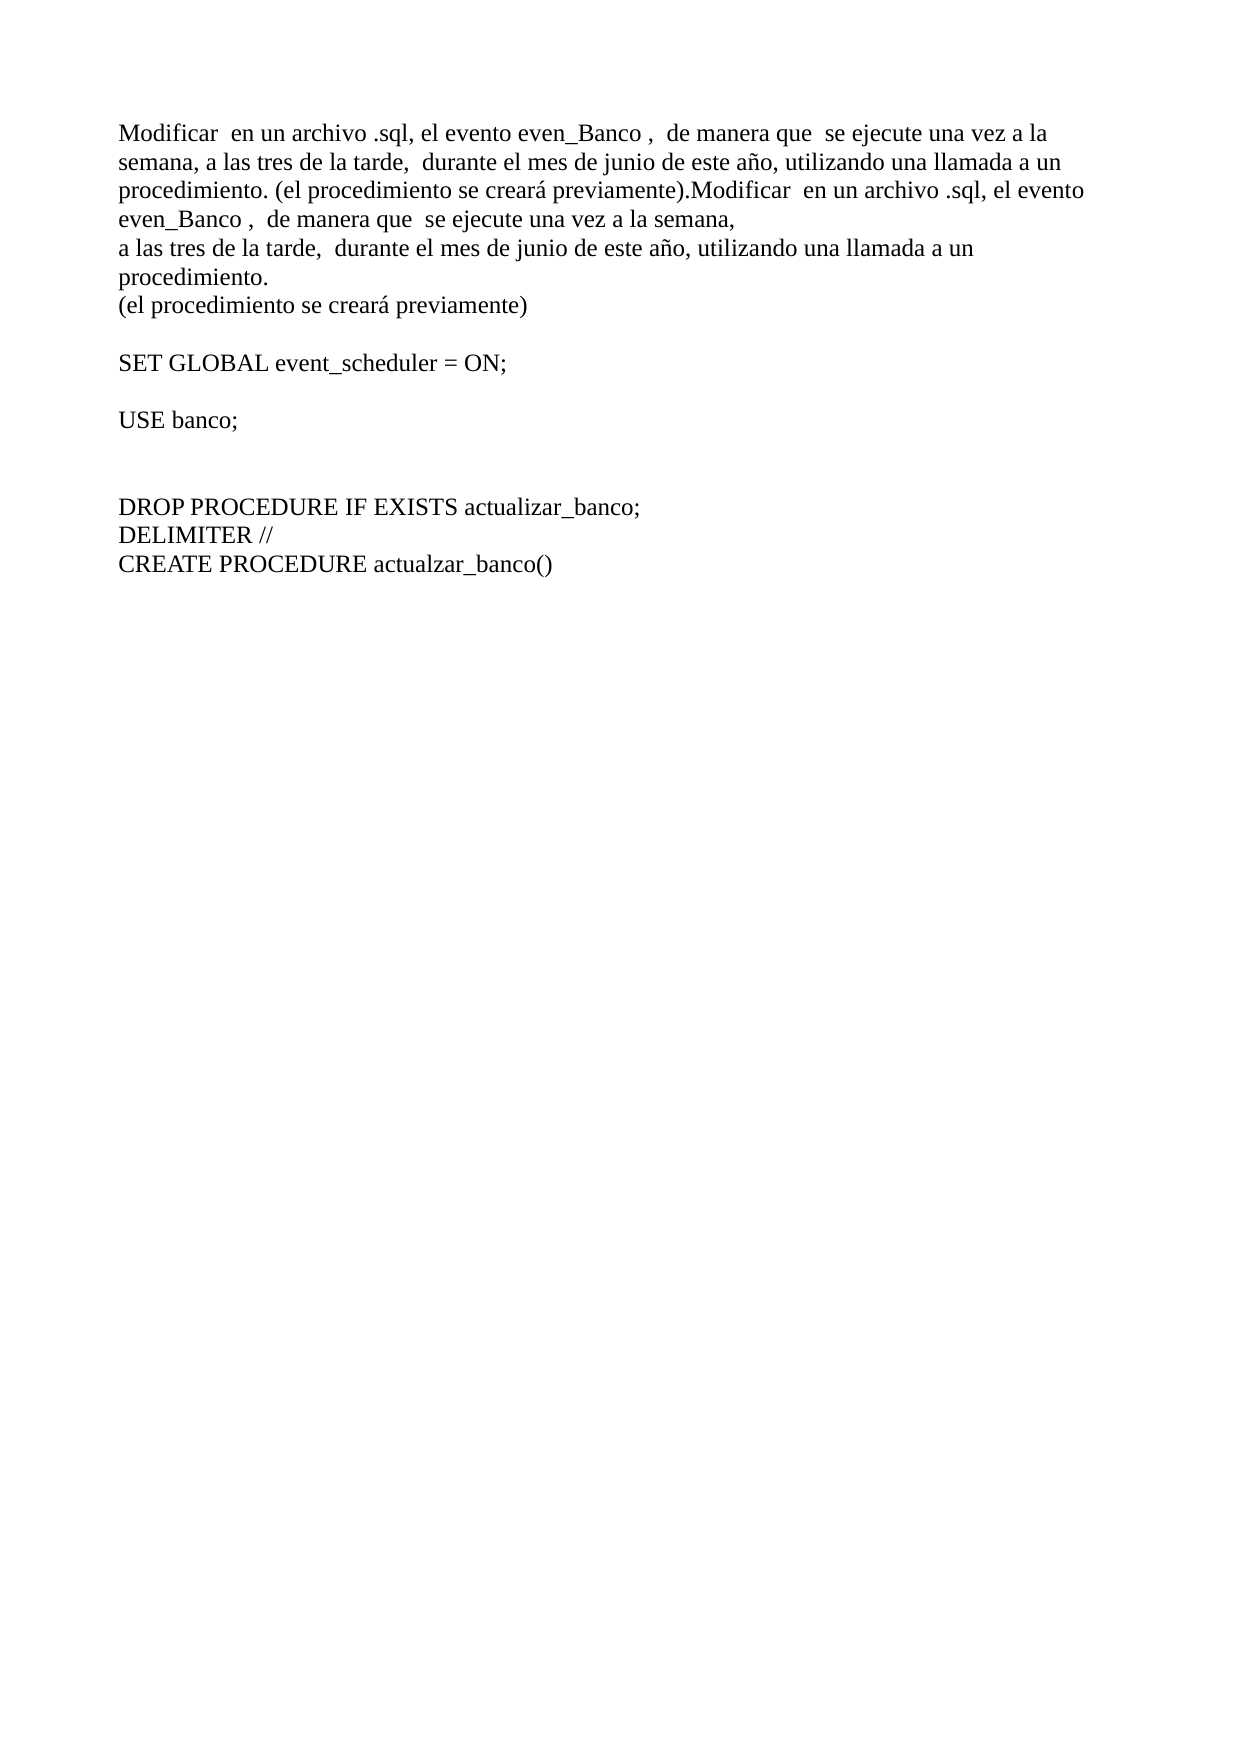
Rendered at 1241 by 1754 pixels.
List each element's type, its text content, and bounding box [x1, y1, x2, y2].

text SET GLOBAL event_scheduler = ON; [118, 348, 1122, 377]
text DELIMITER // [118, 521, 1122, 549]
text DROP PROCEDURE IF EXISTS actualizar_banco; [118, 492, 1122, 521]
text CREATE PROCEDURE actualzar_banco() [118, 549, 1122, 578]
text a las tres de la tarde, durante el mes de junio de este año, utilizando una llamada a un procedimiento. [118, 233, 1122, 291]
text Modificar en un archivo .sql, el evento even_Banco , de manera que se ejecute una vez a la semana, a las tres de la tarde, durante el mes de junio de este año, utilizando una llamada a un procedimiento. (el procedimiento se creará previamente).Modificar en un archivo .sql, el evento even_Banco , de manera que se ejecute una vez a la semana, [118, 118, 1122, 233]
text USE banco; [118, 406, 1122, 434]
text (el procedimiento se creará previamente) [118, 291, 1122, 319]
